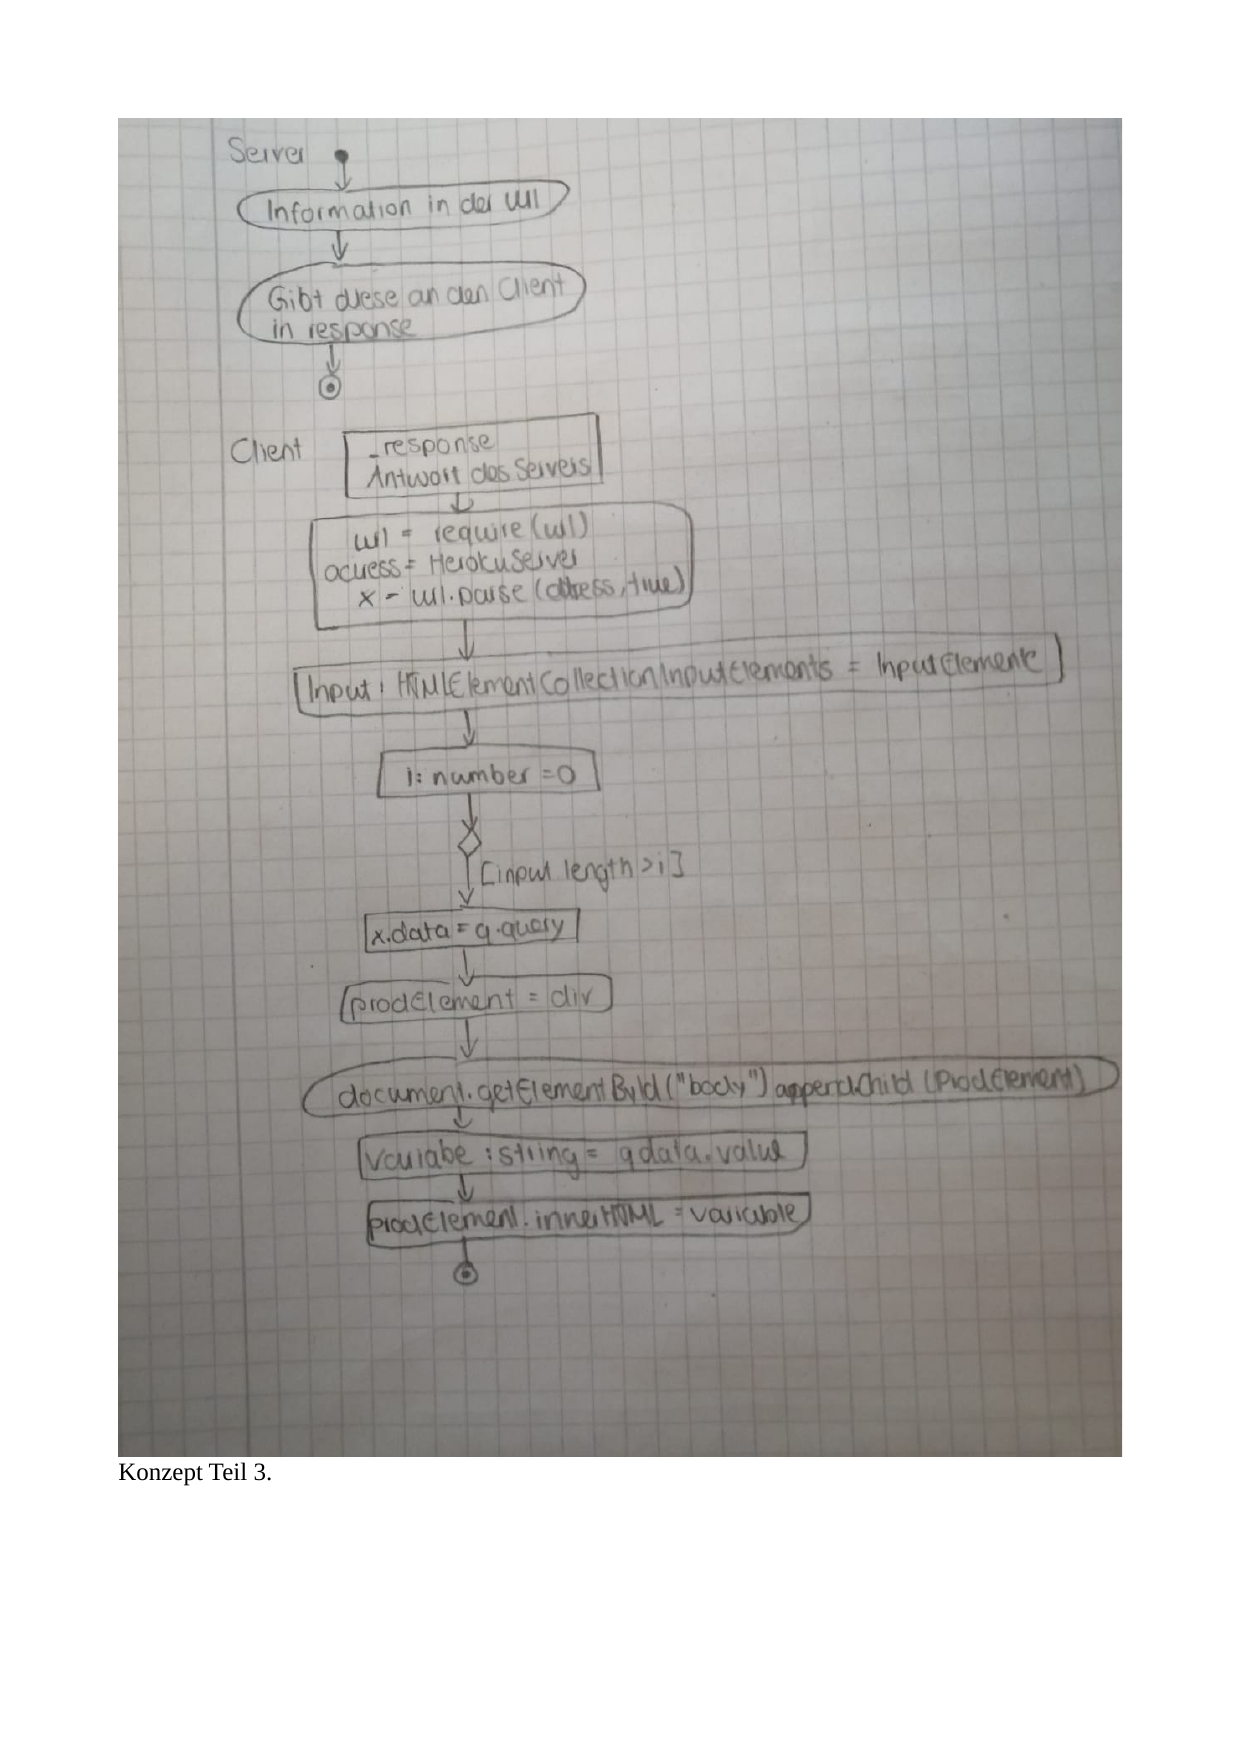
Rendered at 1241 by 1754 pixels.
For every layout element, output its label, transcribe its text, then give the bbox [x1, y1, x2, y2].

picture [118, 118, 1123, 1457]
text Konzept Teil 3. [118, 1457, 1122, 1485]
